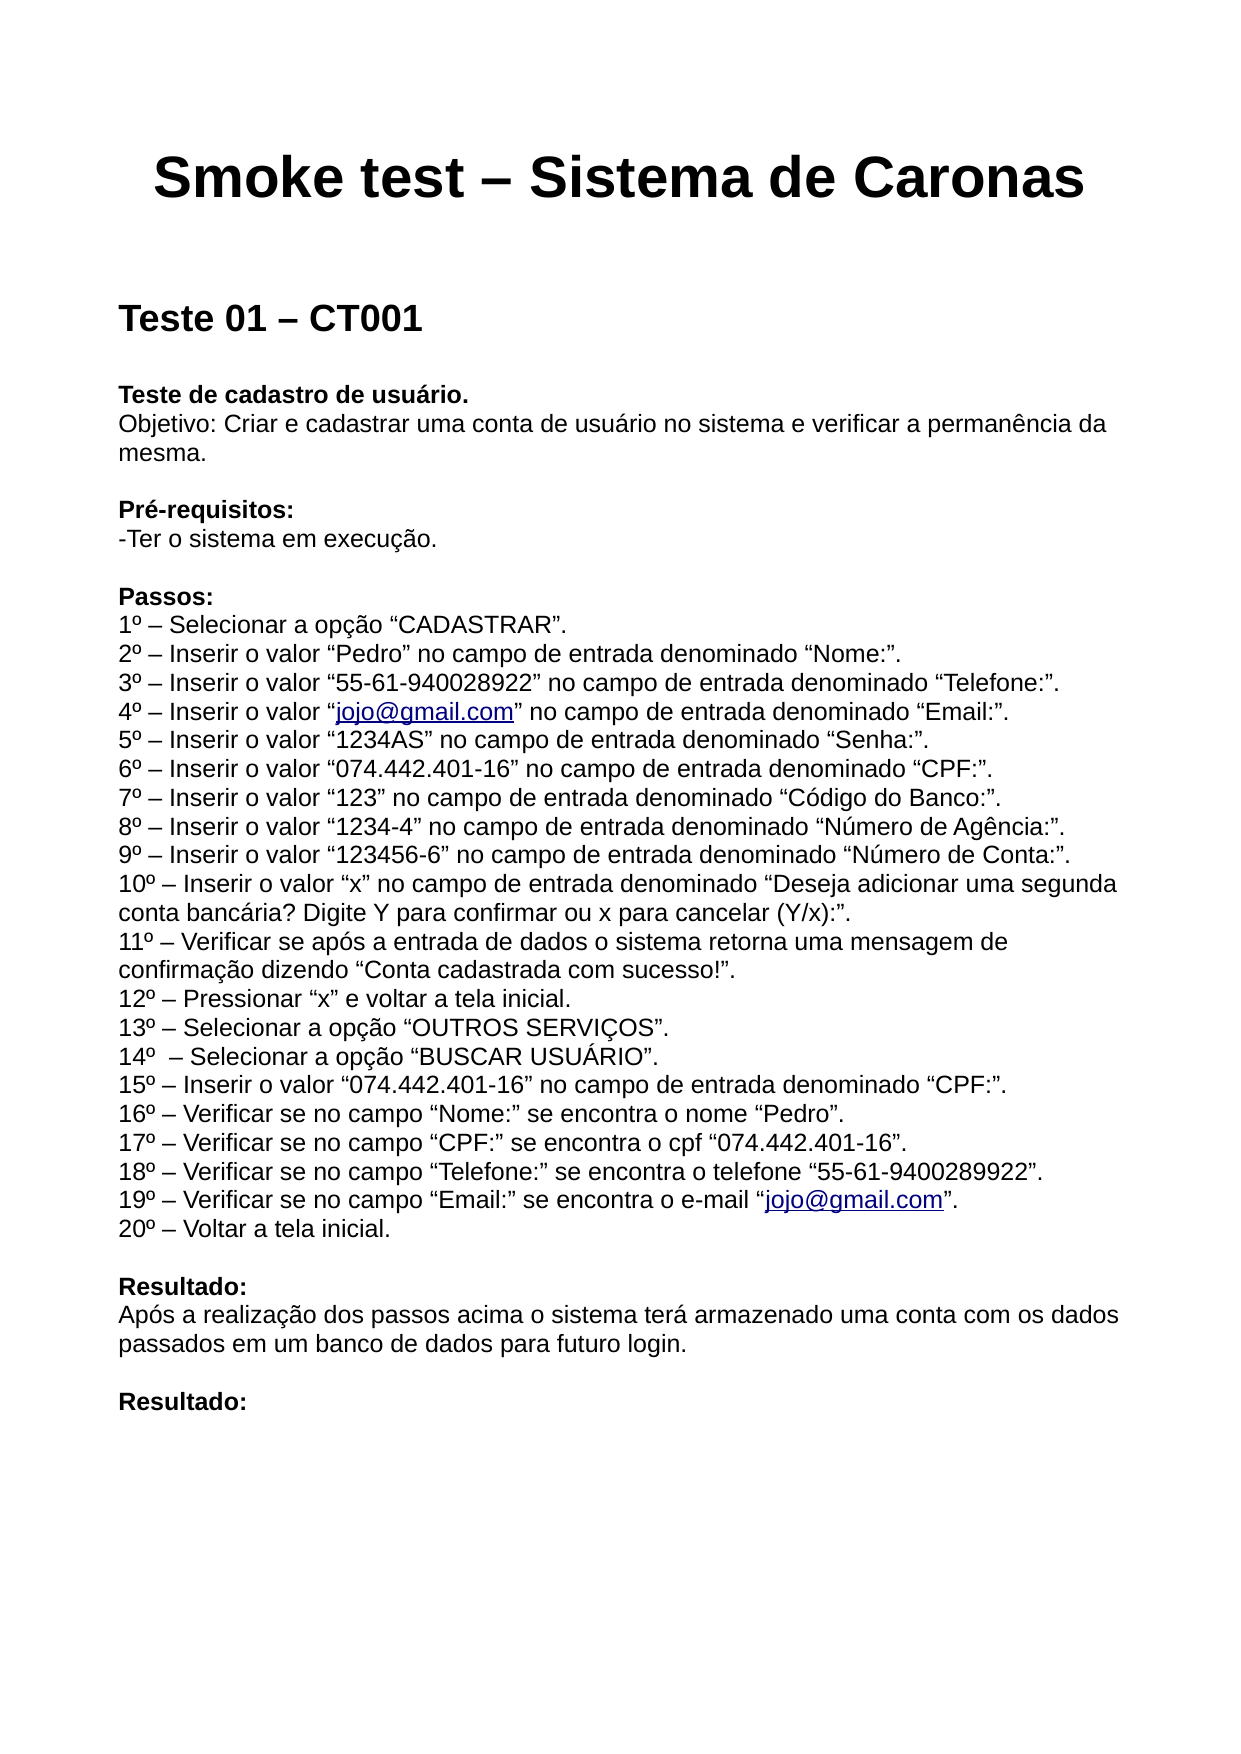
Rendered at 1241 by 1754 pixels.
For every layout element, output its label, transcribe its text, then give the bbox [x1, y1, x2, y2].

text 9º – Inserir o valor “123456-6” no campo de entrada denominado “Número de Conta:”. [118, 840, 1122, 869]
text Após a realização dos passos acima o sistema terá armazenado uma conta com os dados passados em um banco de dados para futuro login. [118, 1300, 1122, 1358]
text 10º – Inserir o valor “x” no campo de entrada denominado “Deseja adicionar uma segunda conta bancária? Digite Y para confirmar ou x para cancelar (Y/x):”. [118, 869, 1122, 926]
text Resultado: [118, 1271, 1122, 1300]
subtitle Teste 01 – CT001 [118, 295, 1122, 339]
text -Ter o sistema em execução. [118, 524, 1122, 553]
text Passos: [118, 581, 1122, 610]
text 12º – Pressionar “x” e voltar a tela inicial. [118, 984, 1122, 1013]
text 8º – Inserir o valor “1234-4” no campo de entrada denominado “Número de Agência:”. [118, 811, 1122, 840]
text 4º – Inserir o valor “jojo@gmail.com” no campo de entrada denominado “Email:”. [118, 696, 1122, 725]
text 2º – Inserir o valor “Pedro” no campo de entrada denominado “Nome:”. [118, 639, 1122, 668]
text 3º – Inserir o valor “55-61-940028922” no campo de entrada denominado “Telefone:”. [118, 668, 1122, 696]
text 7º – Inserir o valor “123” no campo de entrada denominado “Código do Banco:”. [118, 783, 1122, 811]
text 17º – Verificar se no campo “CPF:” se encontra o cpf “074.442.401-16”. [118, 1128, 1122, 1156]
text 11º – Verificar se após a entrada de dados o sistema retorna uma mensagem de confirmação dizendo “Conta cadastrada com sucesso!”. [118, 926, 1122, 984]
text 6º – Inserir o valor “074.442.401-16” no campo de entrada denominado “CPF:”. [118, 754, 1122, 783]
text 19º – Verificar se no campo “Email:” se encontra o e-mail “jojo@gmail.com”. [118, 1185, 1122, 1214]
text Pré-requisitos: [118, 495, 1122, 524]
text 18º – Verificar se no campo “Telefone:” se encontra o telefone “55-61-9400289922”. [118, 1156, 1122, 1185]
text 20º – Voltar a tela inicial. [118, 1214, 1122, 1243]
text 1º – Selecionar a opção “CADASTRAR”. [118, 610, 1122, 639]
text 15º – Inserir o valor “074.442.401-16” no campo de entrada denominado “CPF:”. [118, 1070, 1122, 1099]
text Resultado: [118, 1386, 1122, 1415]
title Smoke test – Sistema de Caronas [118, 143, 1122, 210]
text 5º – Inserir o valor “1234AS” no campo de entrada denominado “Senha:”. [118, 725, 1122, 754]
text 16º – Verificar se no campo “Nome:” se encontra o nome “Pedro”. [118, 1099, 1122, 1128]
text 13º – Selecionar a opção “OUTROS SERVIÇOS”. [118, 1013, 1122, 1041]
text 14º – Selecionar a opção “BUSCAR USUÁRIO”. [118, 1041, 1122, 1070]
text Objetivo: Criar e cadastrar uma conta de usuário no sistema e verificar a permanência da mesma. [118, 409, 1122, 466]
text Teste de cadastro de usuário. [118, 380, 1122, 409]
